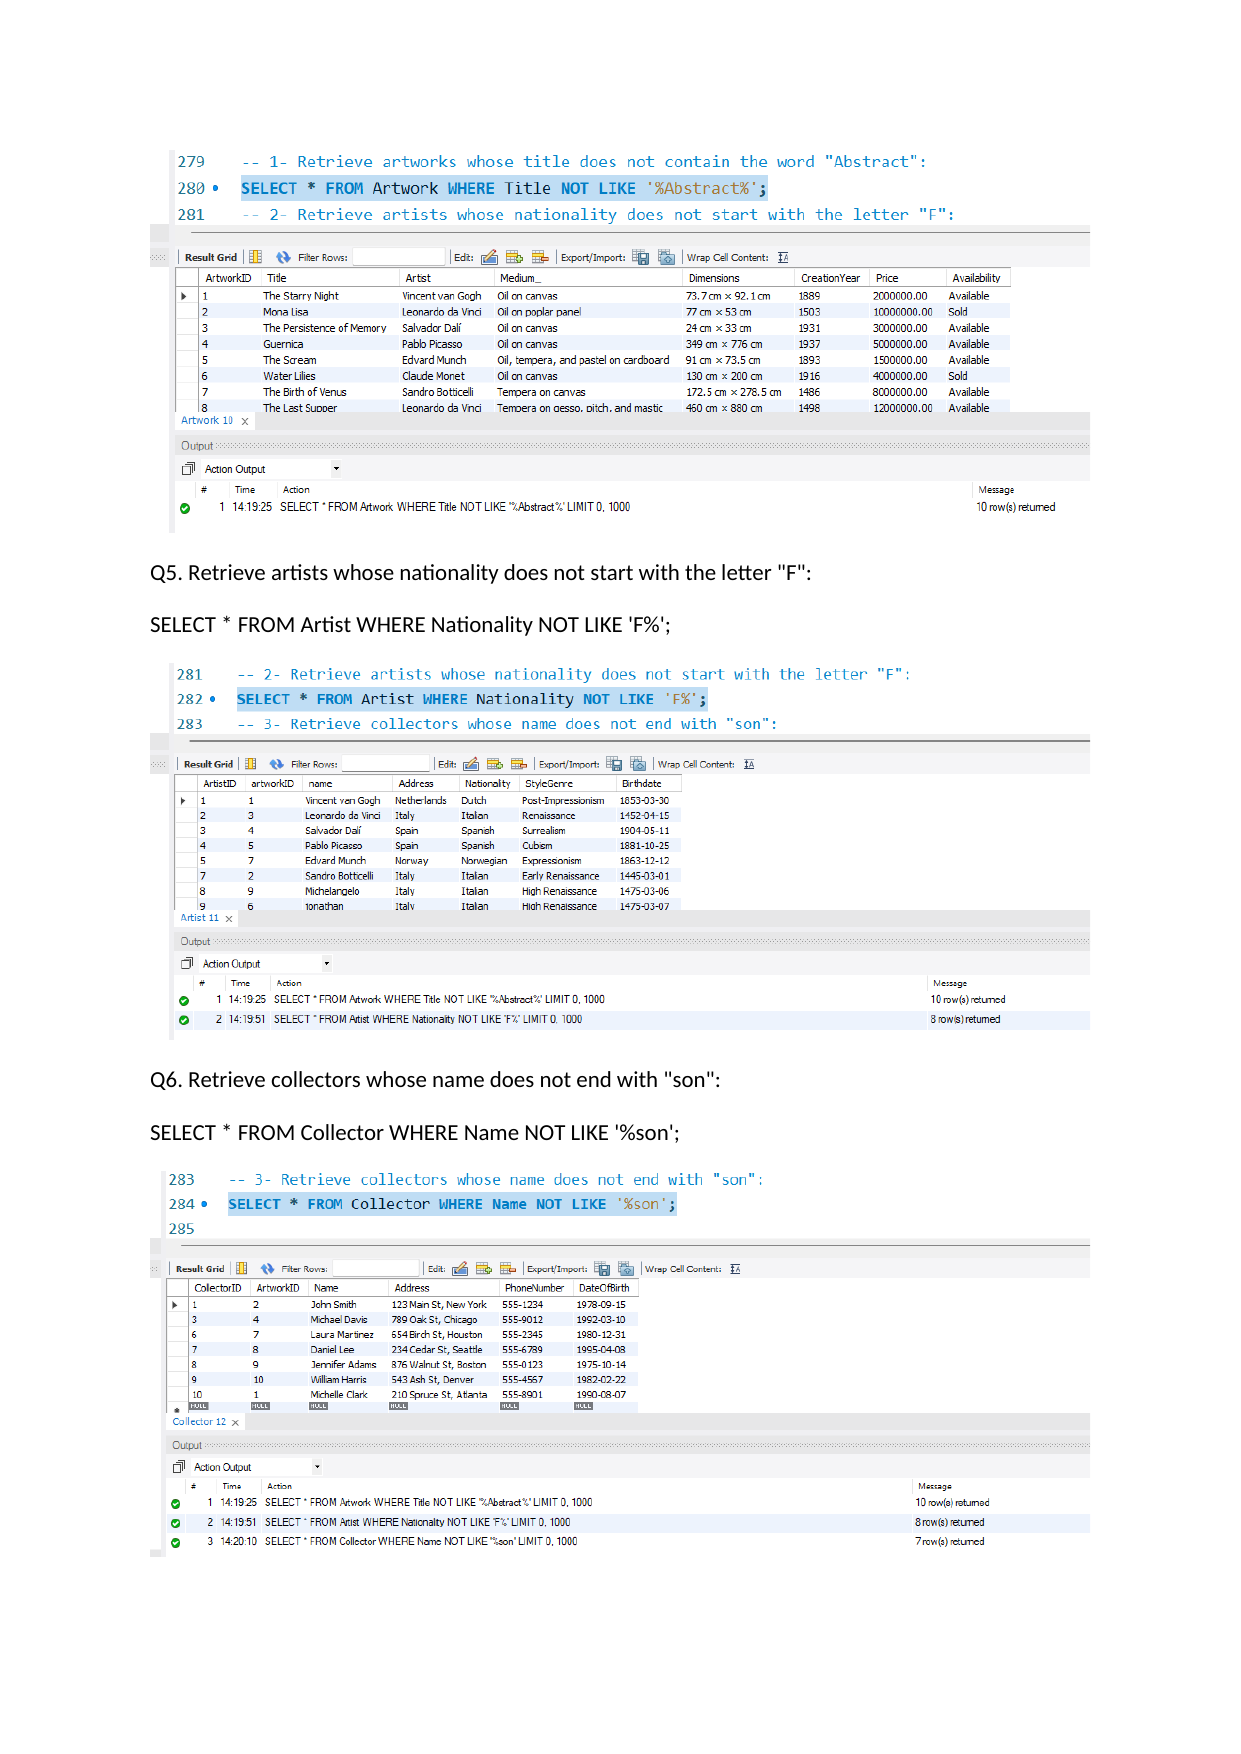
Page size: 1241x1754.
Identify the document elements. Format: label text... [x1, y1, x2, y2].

text SELECT * FROM Artist WHERE Nationality NOT LIKE 'F%'; [150, 611, 1090, 639]
text SELECT * FROM Collector WHERE Name NOT LIKE '%son'; [150, 1118, 1090, 1146]
text Q5. Retrieve artists whose nationality does not start with the letter "F": [150, 558, 1090, 586]
text Q6. Retrieve collectors whose name does not end with "son": [150, 1065, 1090, 1093]
